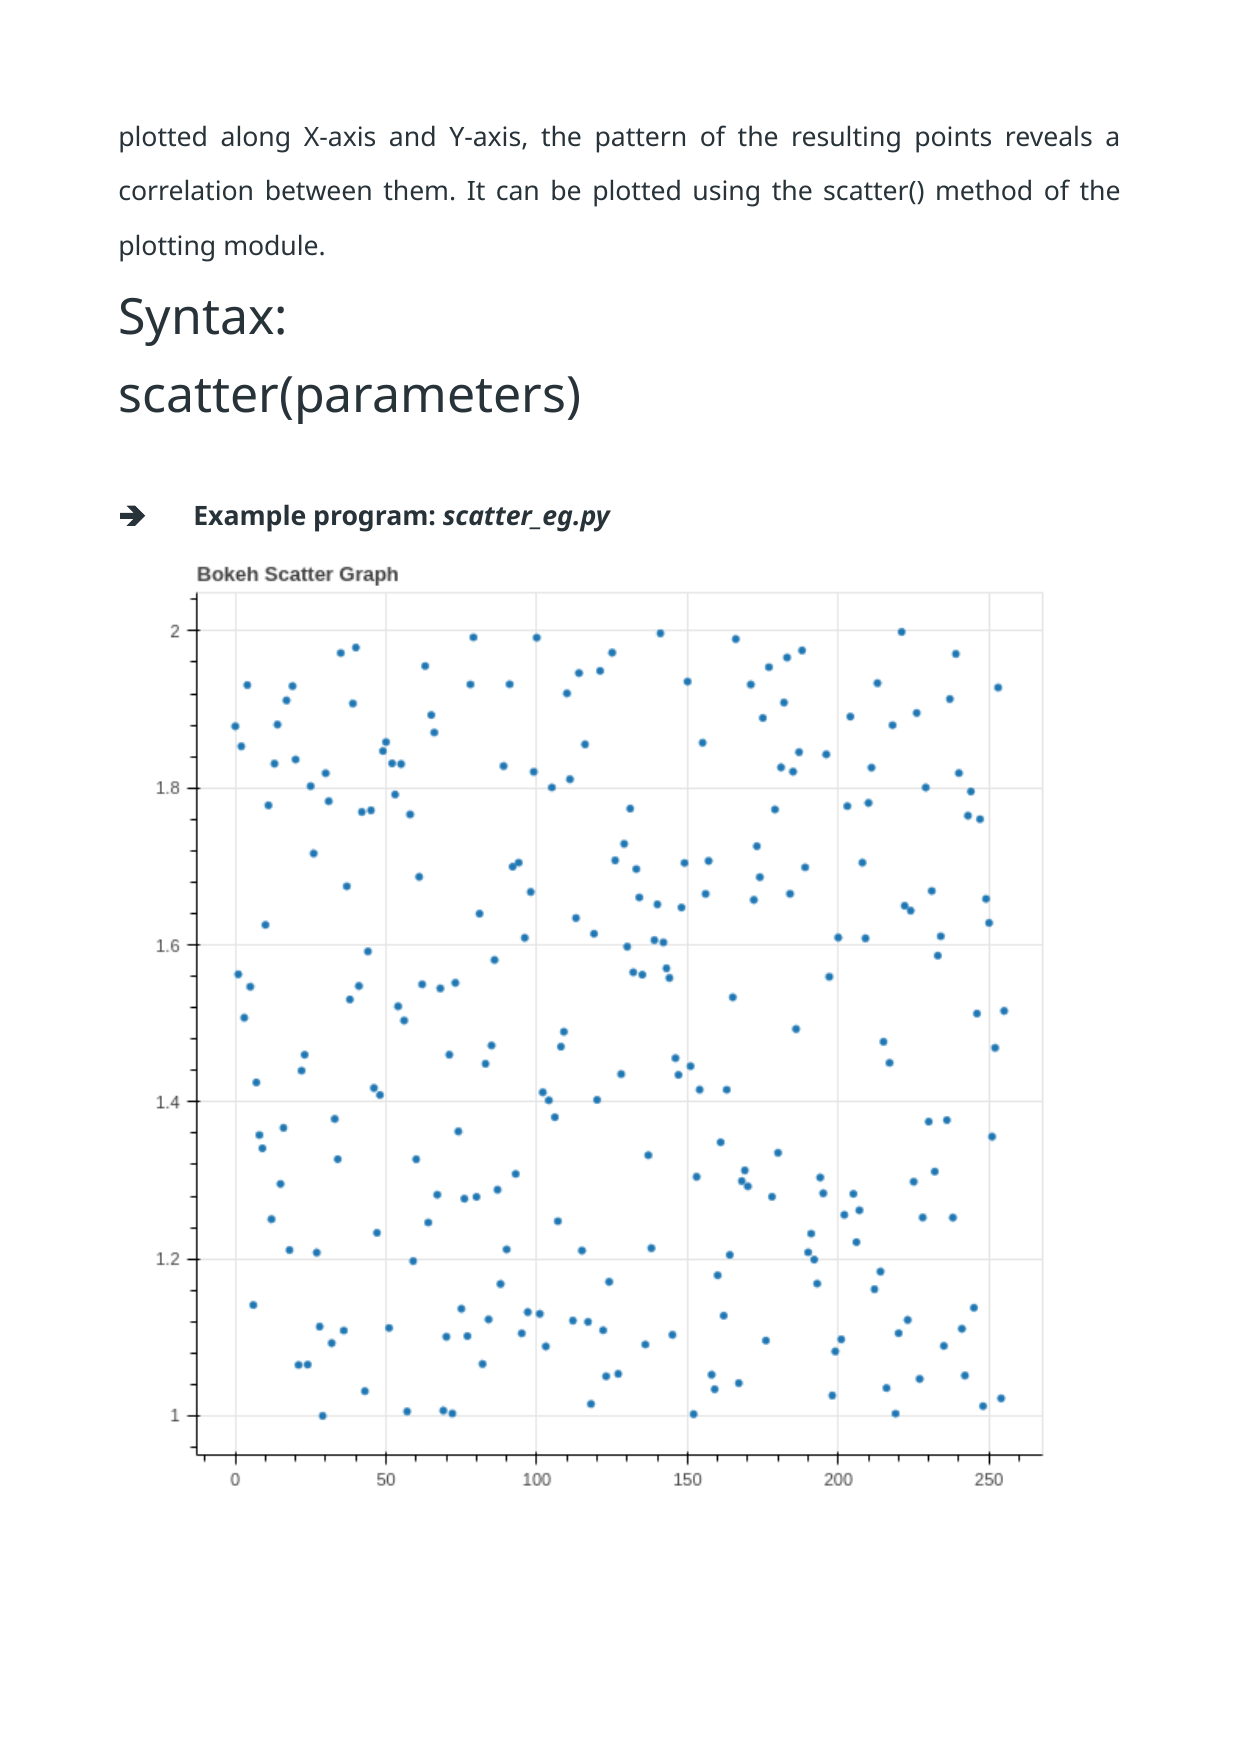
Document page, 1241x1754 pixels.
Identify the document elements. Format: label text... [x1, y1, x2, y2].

picture [151, 551, 1089, 1489]
list Example program: scatter_eg.py [118, 497, 1122, 533]
text Syntax: [118, 281, 1122, 349]
text plotted along X-axis and Y-axis, the pattern of the resulting points reveals a correlation between them. It can be plotted using the scatter() method of the plotting module. [118, 118, 1122, 263]
text scatter(parameters) [118, 359, 1122, 427]
